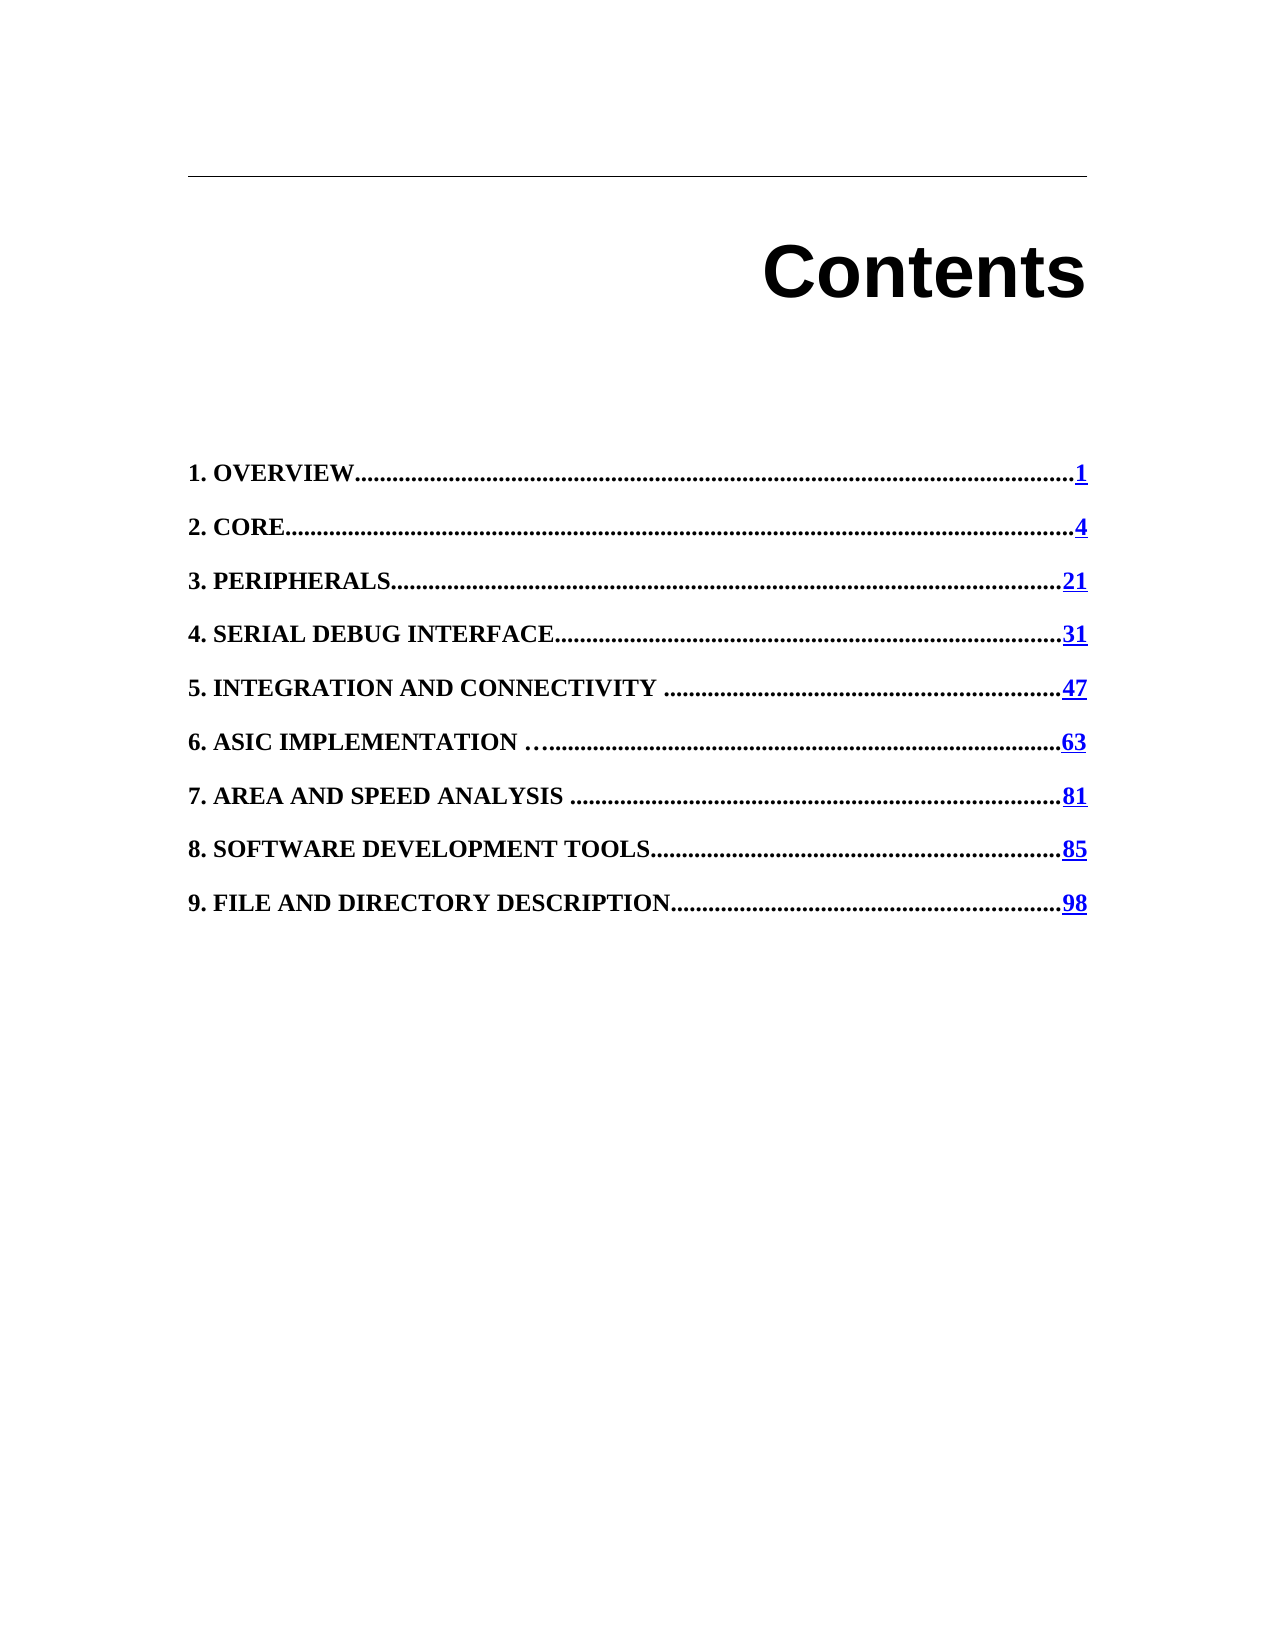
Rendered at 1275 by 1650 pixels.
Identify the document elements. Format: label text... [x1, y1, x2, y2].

text 4. SERIAL DEBUG INTERFACE 31 [188, 619, 1087, 648]
text 7. AREA AND SPEED ANALYSIS 81 [188, 781, 1087, 809]
text 9. FILE AND DIRECTORY DESCRIPTION 98 [188, 888, 1087, 917]
text Contents [188, 227, 1087, 313]
text 8. SOFTWARE DEVELOPMENT TOOLS 85 [188, 834, 1087, 863]
text 1. OVERVIEW 1 [188, 458, 1087, 487]
text 5. INTEGRATION AND CONNECTIVITY 47 [188, 673, 1087, 702]
text 2. CORE 4 [188, 512, 1087, 541]
text 6. ASIC IMPLEMENTATION …..................................................................................63 [188, 727, 1087, 756]
text 3. PERIPHERALS 21 [188, 566, 1087, 594]
